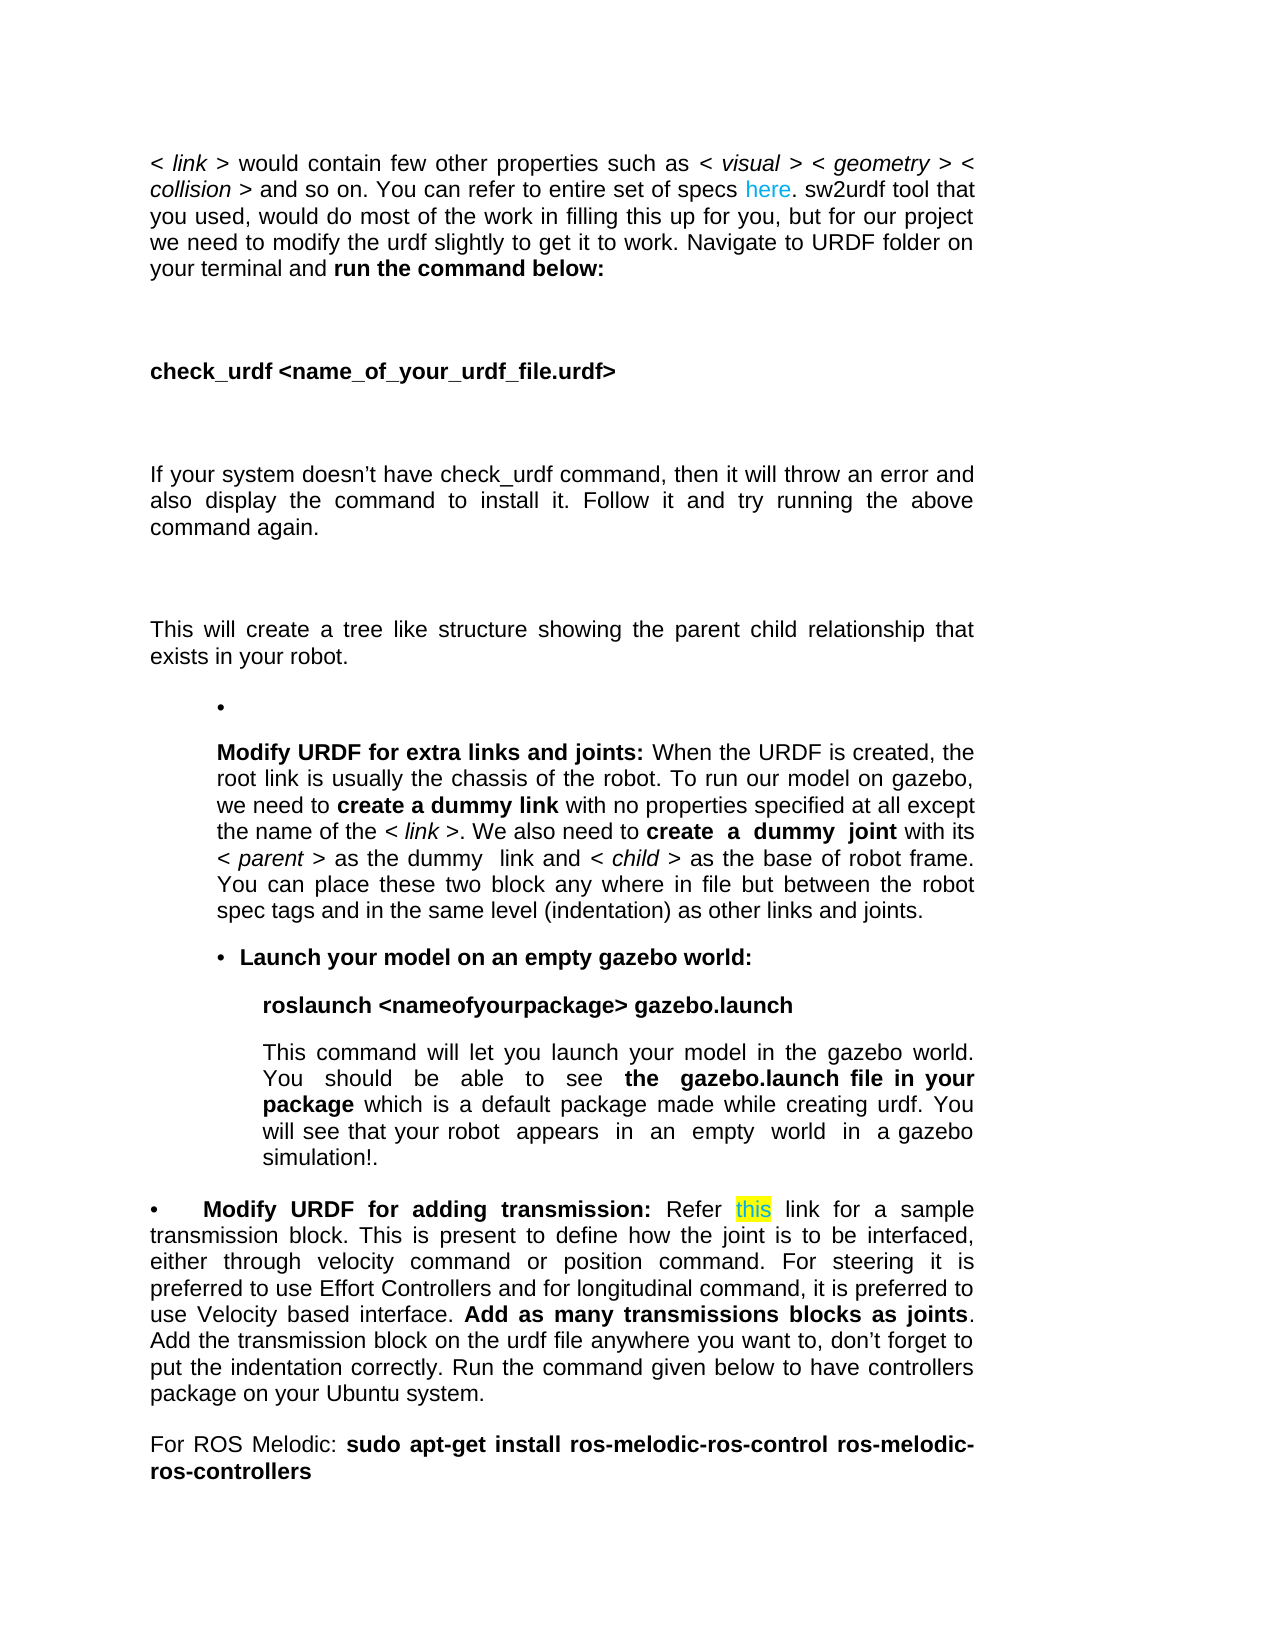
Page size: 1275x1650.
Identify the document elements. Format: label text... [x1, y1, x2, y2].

text < link > would contain few other properties such as < visual > < geometry > < collision > and so on. You can refer to entire set of specs here. sw2urdf tool that you used, would do most of the work in filling this up for you, but for our project we need to modify the urdf slightly to get it to work. Navigate to URDF folder on your terminal and run the command below: [150, 150, 975, 282]
text This will create a tree like structure showing the parent child relationship that exists in your robot. [150, 616, 975, 669]
text For ROS Melodic: sudo apt-get install ros-melodic-ros-control ros-melodic-ros-controllers [150, 1431, 975, 1484]
text • [217, 694, 975, 720]
text If your system doesn’t have check_urdf command, then it will throw an error and also display the command to install it. Follow it and try running the above command again. [150, 461, 975, 540]
text check_urdf <name_of_your_urdf_file.urdf> [150, 358, 975, 384]
text Modify URDF for extra links and joints: When the URDF is created, the root link is usually the chassis of the robot. To run our model on gazebo, we need to create a dummy link with no properties specified at all except the name of the < link >. We also need to create a dummy joint with its < parent > as the dummy link and < child > as the base of robot frame. You can place these two block any where in file but between the robot spec tags and in the same level (indentation) as other links and joints. [217, 739, 975, 923]
text roslaunch <nameofyourpackage> gazebo.launch [262, 992, 975, 1018]
text • Modify URDF for adding transmission: Refer this link for a sample transmission block. This is present to define how the joint is to be interfaced, either through velocity command or position command. For steering it is preferred to use Effort Controllers and for longitudinal command, it is preferred to use Velocity based interface. Add as many transmissions blocks as joints. Add the transmission block on the urdf file anywhere you want to, don’t forget to put the indentation correctly. Run the command given below to have controllers package on your Ubuntu system. [150, 1196, 975, 1406]
text • Launch your model on an empty gazebo world: [217, 944, 975, 971]
text This command will let you launch your model in the gazebo world. You should be able to see the gazebo.launch file in your package which is a default package made while creating urdf. You will see that your robot appears in an empty world in a gazebo simulation!. [262, 1039, 975, 1171]
